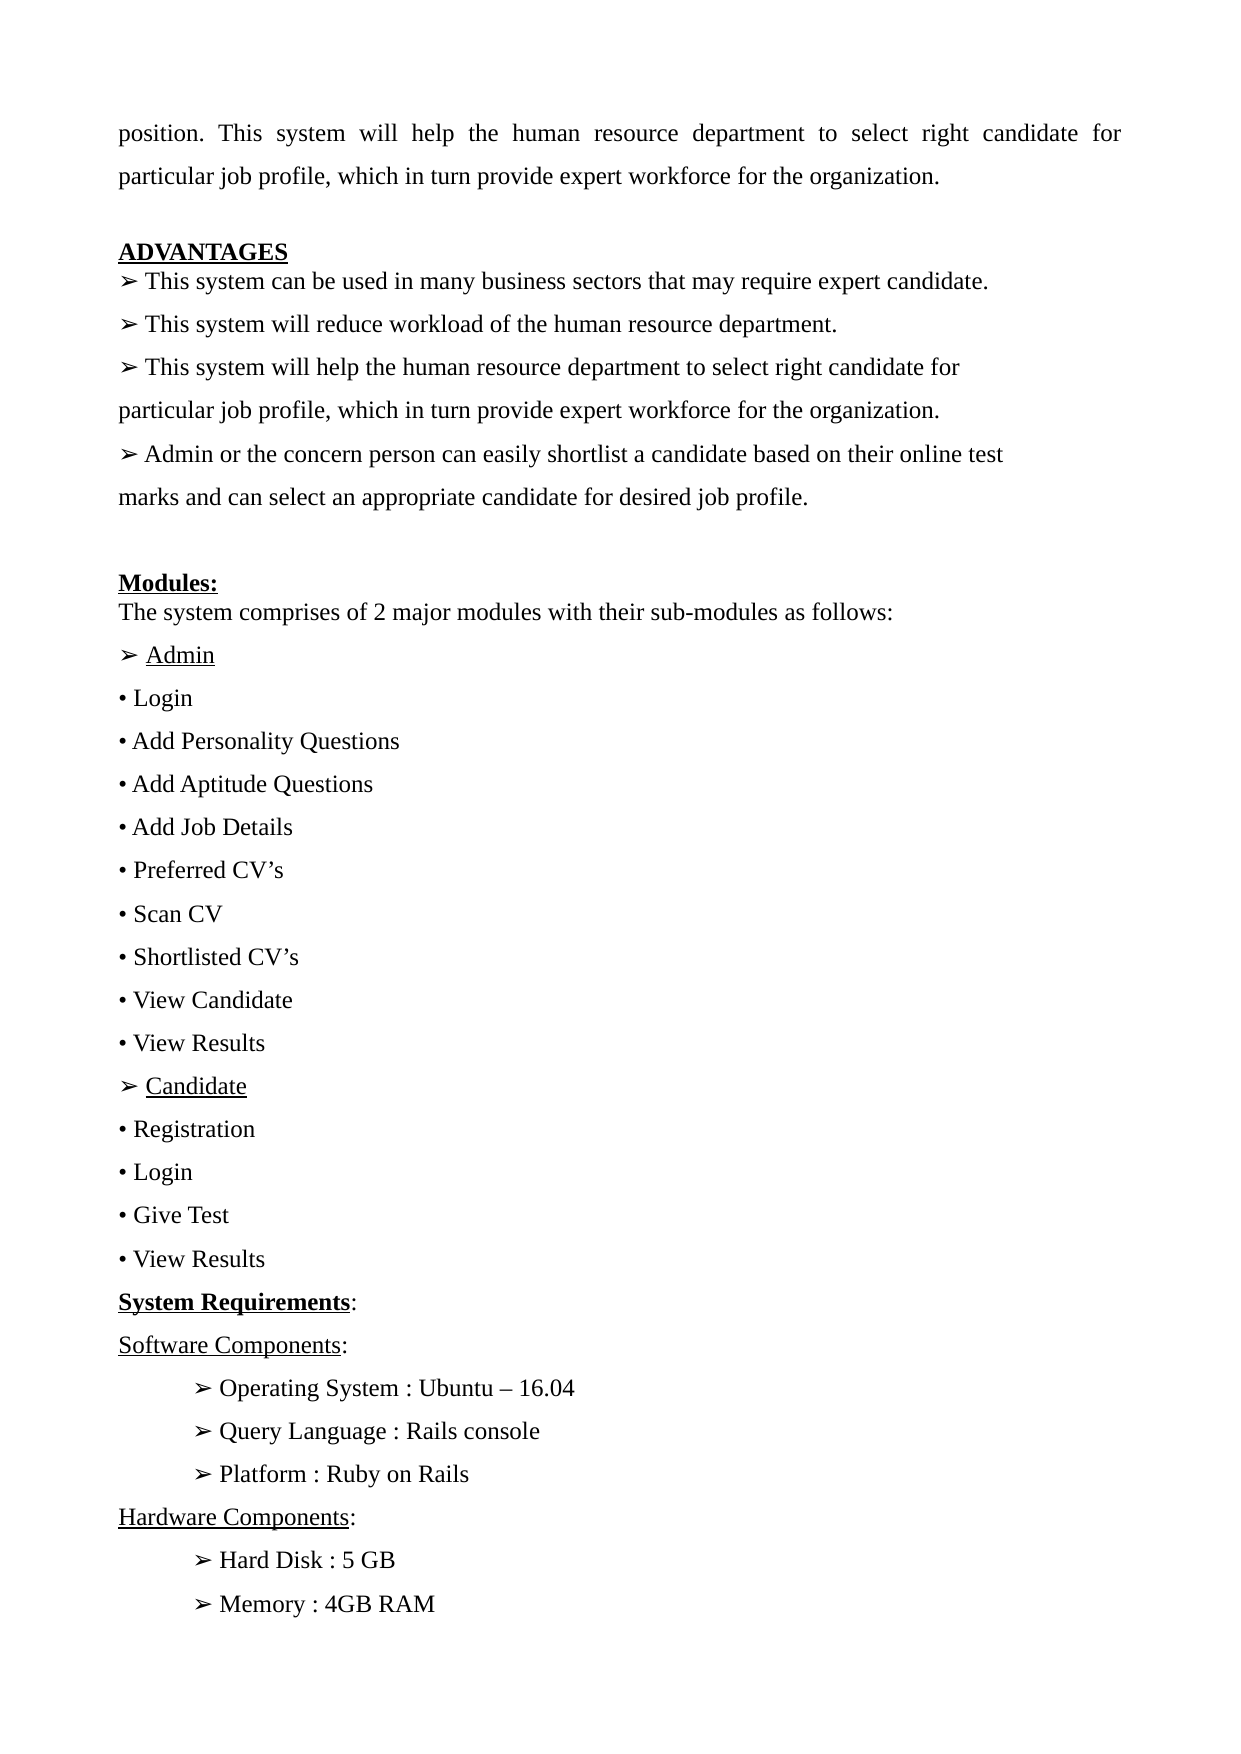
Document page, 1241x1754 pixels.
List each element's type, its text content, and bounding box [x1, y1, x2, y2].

text • Shortlisted CV’s [118, 942, 1122, 971]
text • View Results [118, 1028, 1122, 1057]
text • Give Test [118, 1201, 1122, 1229]
text The system comprises of 2 major modules with their sub-modules as follows: [118, 597, 1122, 626]
text • Registration [118, 1114, 1122, 1143]
text • View Results [118, 1244, 1122, 1272]
text ➢ Hard Disk : 5 GB [118, 1546, 1122, 1574]
text ➢ Query Language : Rails console [118, 1416, 1122, 1445]
text System Requirements: [118, 1287, 1122, 1316]
text • Login [118, 1157, 1122, 1186]
text ➢ This system will help the human resource department to select right candidate for [118, 352, 1122, 381]
text particular job profile, which in turn provide expert workforce for the organization. [118, 396, 1122, 424]
text Software Components: [118, 1330, 1122, 1359]
text • Preferred CV’s [118, 856, 1122, 884]
text ➢ Candidate [118, 1071, 1122, 1100]
text • View Candidate [118, 985, 1122, 1014]
text • Scan CV [118, 899, 1122, 927]
text marks and can select an appropriate candidate for desired job profile. [118, 482, 1122, 511]
text position. This system will help the human resource department to select right candidate for particular job profile, which in turn provide expert workforce for the organization. [118, 118, 1122, 190]
text Hardware Components: [118, 1502, 1122, 1531]
text ➢ Platform : Ruby on Rails [118, 1459, 1122, 1488]
text ➢ This system can be used in many business sectors that may require expert candidate. [118, 266, 1122, 295]
text ➢ Admin or the concern person can easily shortlist a candidate based on their online test [118, 439, 1122, 467]
text ➢ Operating System : Ubuntu – 16.04 [118, 1373, 1122, 1402]
text Modules: [118, 568, 1122, 597]
text • Add Personality Questions [118, 726, 1122, 755]
text ➢ This system will reduce workload of the human resource department. [118, 309, 1122, 338]
text ➢ Admin [118, 640, 1122, 669]
text ➢ Memory : 4GB RAM [118, 1589, 1122, 1617]
text • Login [118, 683, 1122, 712]
text • Add Aptitude Questions [118, 769, 1122, 798]
text • Add Job Details [118, 812, 1122, 841]
text ADVANTAGES [118, 237, 1122, 266]
